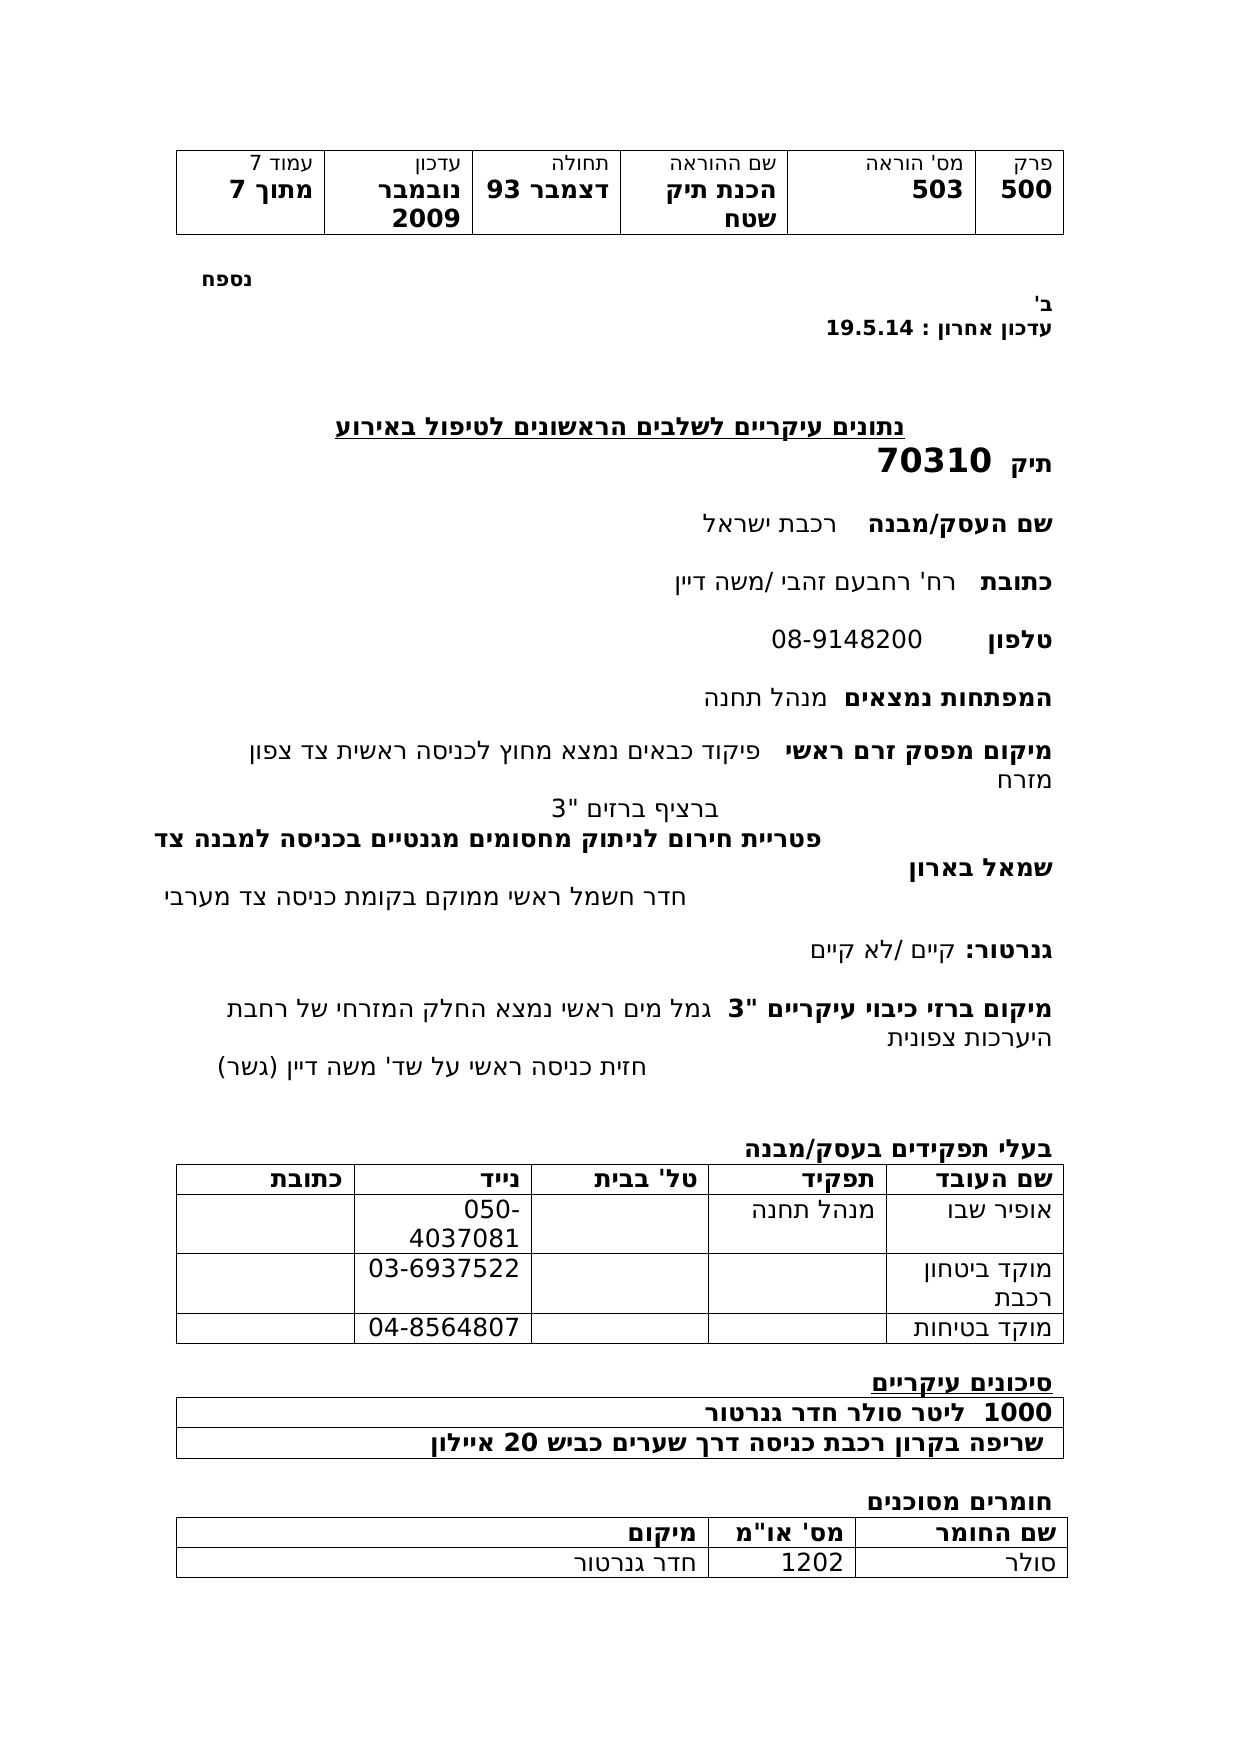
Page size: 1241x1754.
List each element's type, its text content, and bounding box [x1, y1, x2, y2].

text תיק 70310 [187, 442, 1053, 481]
table_header 1000 ליטר סולר חדר גנרטור [177, 1398, 1063, 1427]
text שם העסק/מבנה רכבת ישראל [187, 509, 1053, 538]
table_cell מנהל תחנה [709, 1195, 886, 1253]
table_cell חדר גנרטור [177, 1548, 708, 1577]
table_cell מוקד בטיחות [887, 1314, 1063, 1343]
table_cell [532, 1254, 708, 1313]
table_header פרק 500 [976, 151, 1063, 234]
text ברציף ברזים "3 [187, 794, 1053, 824]
table_header מיקום [177, 1518, 708, 1547]
text נספח ב' [187, 263, 1053, 316]
text כתובת רח' רחבעם זהבי /משה דיין [187, 567, 1053, 596]
table_cell 050-4037081 [355, 1195, 531, 1253]
text המפתחות נמצאים מנהל תחנה [187, 683, 1053, 712]
table_header כתובת [177, 1165, 354, 1194]
text סיכונים עיקריים [187, 1368, 1053, 1397]
table_header עמוד 7 מתוך 7 [177, 151, 324, 234]
table_cell סולר [856, 1548, 1067, 1577]
table_header תחולה דצמבר 93 [473, 151, 620, 234]
table_cell [532, 1314, 708, 1343]
table_cell 1202 [709, 1548, 855, 1577]
text חדר חשמל ראשי ממוקם בקומת כניסה צד מערבי [128, 882, 1053, 911]
table_cell [709, 1254, 886, 1313]
table_header תפקיד [709, 1165, 886, 1194]
table_cell מוקד ביטחון רכבת [887, 1254, 1063, 1313]
table_header שם העובד [887, 1165, 1063, 1194]
text מיקום ברזי כיבוי עיקריים "3 גמל מים ראשי נמצא החלק המזרחי של רחבת היערכות צפונית [187, 994, 1053, 1052]
table_header עדכון נובמבר 2009 [325, 151, 472, 234]
text חזית כניסה ראשי על שד' משה דיין (גשר) [187, 1052, 1053, 1081]
table_header שם ההוראה הכנת תיק שטח [621, 151, 787, 234]
table_header שם החומר [856, 1518, 1067, 1547]
table_cell [177, 1195, 354, 1253]
text נתונים עיקריים לשלבים הראשונים לטיפול באירוע [187, 413, 1053, 442]
text גנרטור: קיים /לא קיים [187, 936, 1053, 965]
text מיקום מפסק זרם ראשי פיקוד כבאים נמצא מחוץ לכניסה ראשית צד צפון מזרח [187, 736, 1053, 794]
table_cell 04-8564807 [355, 1314, 531, 1343]
table_cell [177, 1314, 354, 1343]
table_cell [177, 1254, 354, 1313]
table_header טל' בבית [532, 1165, 708, 1194]
table_header מס' הוראה 503 [788, 151, 975, 234]
table_header מס' או"מ [709, 1518, 855, 1547]
table_cell 03-6937522 [355, 1254, 531, 1313]
table_header נייד [355, 1165, 531, 1194]
text חומרים מסוכנים [187, 1488, 1053, 1517]
table_cell אופיר שבו [887, 1195, 1063, 1253]
text עדכון אחרון : 19.5.14 [187, 316, 1053, 341]
table_cell [532, 1195, 708, 1253]
text בעלי תפקידים בעסק/מבנה [187, 1134, 1053, 1164]
text פטריית חירום לניתוק מחסומים מגנטיים בכניסה למבנה צד שמאל בארון [128, 824, 1053, 882]
table_cell [709, 1314, 886, 1343]
table_cell שריפה בקרון רכבת כניסה דרך שערים כביש 20 איילון [177, 1428, 1063, 1457]
text טלפון 08-9148200 [187, 625, 1053, 654]
